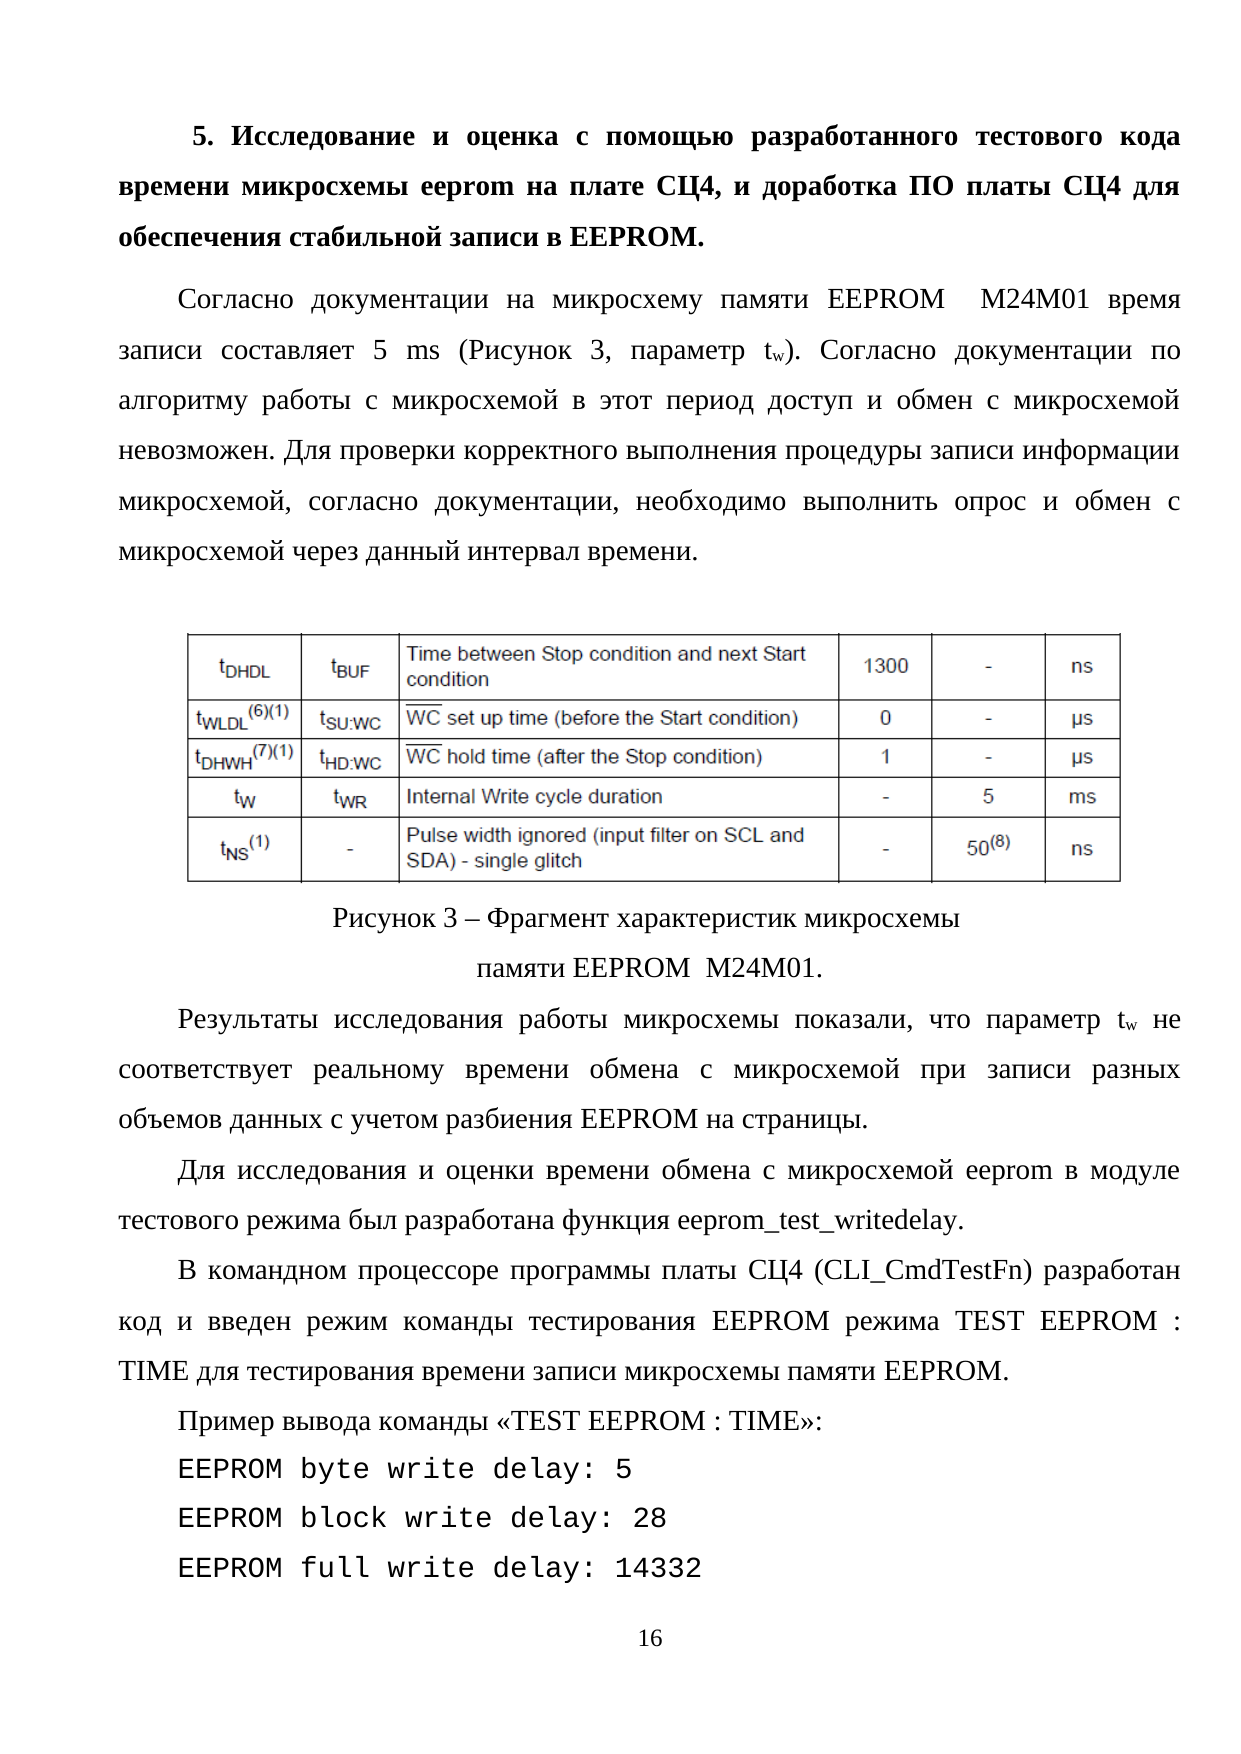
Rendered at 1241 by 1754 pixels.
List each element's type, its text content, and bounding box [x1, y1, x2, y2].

text Для исследования и оценки времени обмена с микросхемой eeprom в модуле тестового режима был разработана функция eeprom_test_writedelay. [118, 1152, 1181, 1236]
text Рисунок 3 – Фрагмент характеристик микросхемы памяти EEPROM M24M01. [118, 900, 1181, 984]
text EEPROM block write delay: 28 [118, 1503, 1181, 1536]
text Результаты исследования работы микросхемы показали, что параметр tw не соответствует реальному времени обмена с микросхемой при записи разных объемов данных с учетом разбиения EEPROM на страницы. [118, 1001, 1181, 1135]
text EEPROM byte write delay: 5 [118, 1454, 1181, 1487]
text Пример вывода команды «TEST EEPROM : TIME»: [118, 1403, 1181, 1437]
text Согласно документации на микросхему памяти EEPROM M24M01 время записи составляет 5 ms (Рисунок 3, параметр tw). Согласно документации по алгоритму работы с микросхемой в этот период доступ и обмен с микросхемой невозможен. Для проверки корректного выполнения процедуры записи информации микросхемой, согласно документации, необходимо выполнить опрос и обмен с микросхемой через данный интервал времени. [118, 282, 1181, 567]
text EEPROM full write delay: 14332 [118, 1553, 1181, 1586]
text В командном процессоре программы платы СЦ4 (CLI_CmdTestFn) разработан код и введен режим команды тестирования EEPROM режима TEST EEPROM : TIME для тестирования времени записи микросхемы памяти EEPROM. [118, 1252, 1181, 1387]
subtitle 5. Исследование и оценка с помощью разработанного тестового кода времени микросхемы eeprom на плате СЦ4, и доработка ПО платы СЦ4 для обеспечения стабильной записи в EEPROM. [118, 118, 1181, 252]
